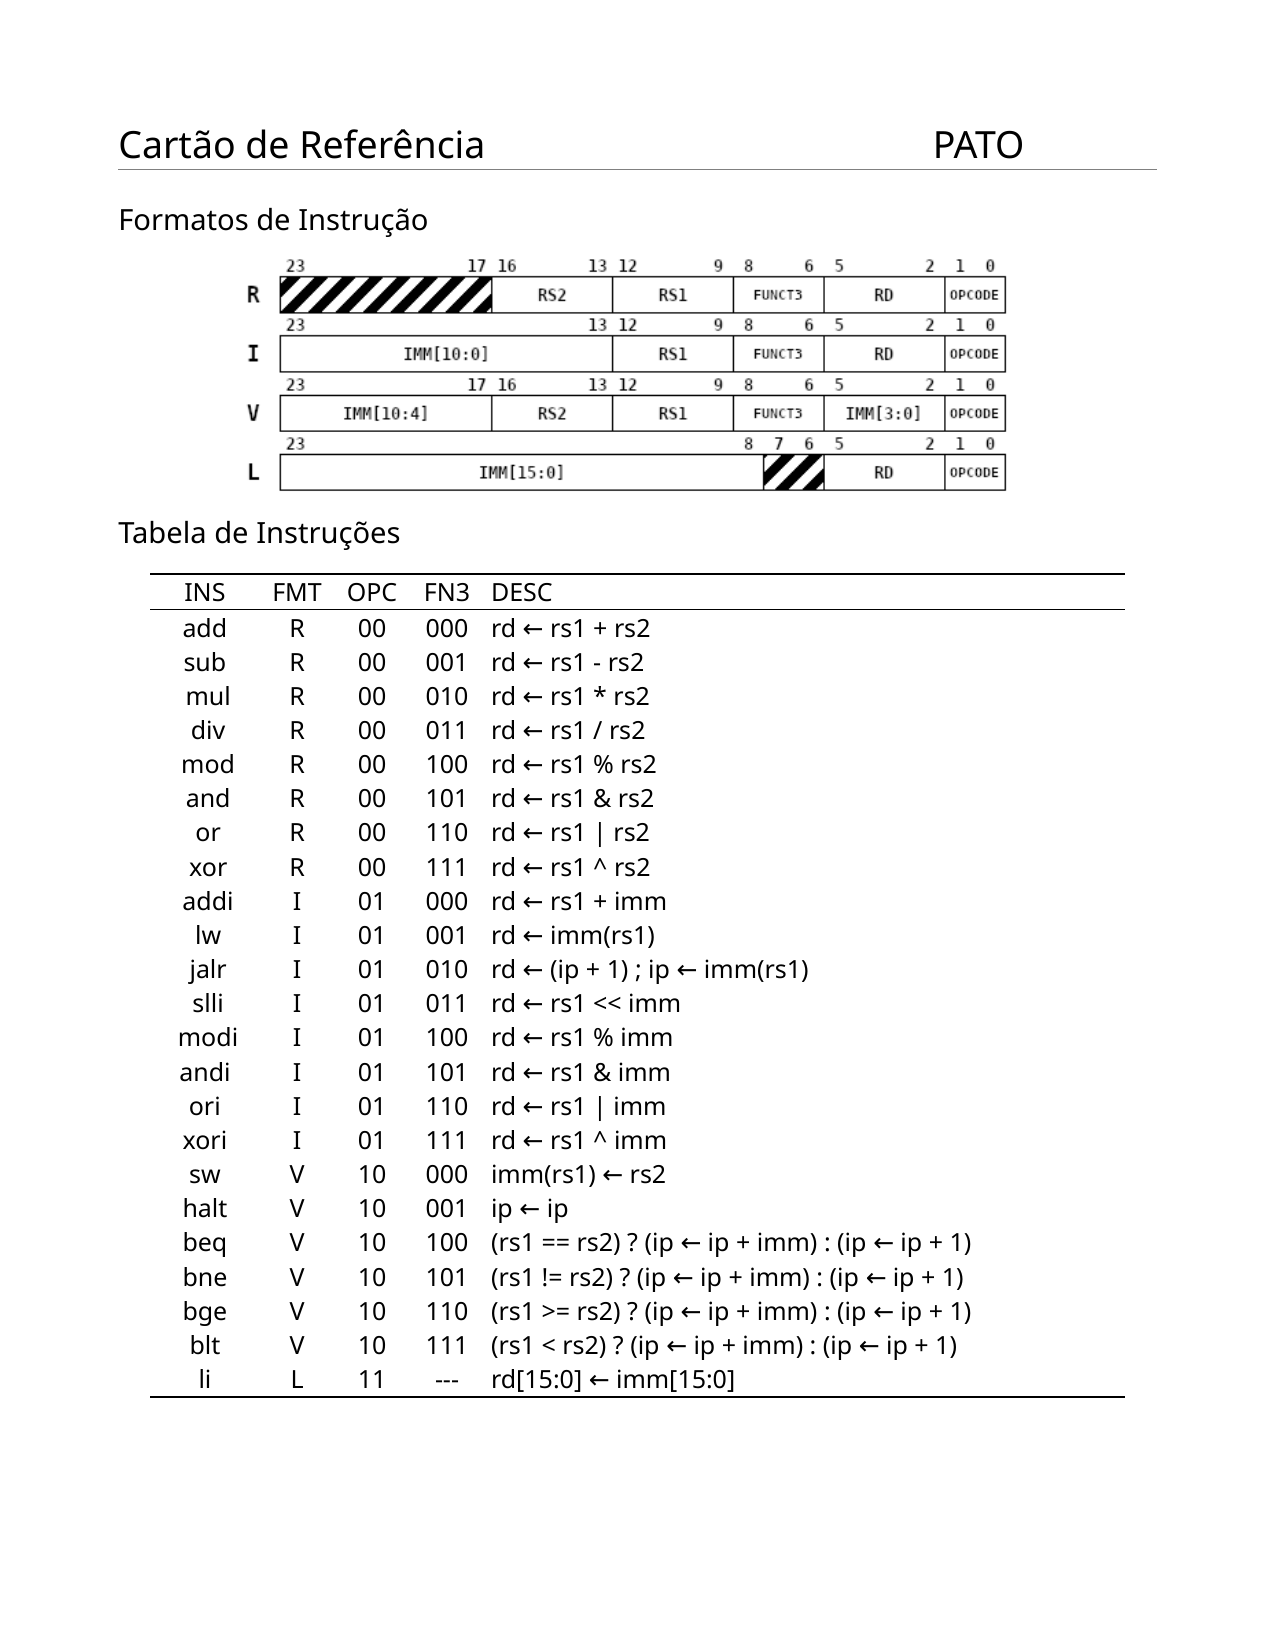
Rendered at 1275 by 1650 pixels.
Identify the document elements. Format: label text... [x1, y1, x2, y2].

table_cell 100 [409, 1020, 484, 1054]
table_cell rd ← rs1 | imm [484, 1089, 1125, 1123]
table_cell 010 [409, 952, 484, 986]
table_cell 01 [334, 1123, 409, 1157]
table_cell R [259, 781, 334, 815]
table_cell div [150, 713, 259, 747]
table_cell I [259, 1020, 334, 1054]
table_cell 011 [409, 713, 484, 747]
table_cell beq [150, 1225, 259, 1259]
table_cell rd ← rs1 & imm [484, 1054, 1125, 1088]
table_cell mod [150, 747, 259, 781]
table_cell R [259, 679, 334, 713]
table_cell 000 [409, 1157, 484, 1191]
table_cell rd ← rs1 % imm [484, 1020, 1125, 1054]
table_cell andi [150, 1054, 259, 1088]
table_cell rd ← rs1 * rs2 [484, 679, 1125, 713]
table_cell I [259, 986, 334, 1020]
table_cell 101 [409, 1054, 484, 1088]
table_cell mul [150, 679, 259, 713]
table_cell 001 [409, 1191, 484, 1225]
table_cell I [259, 918, 334, 952]
table_cell lw [150, 918, 259, 952]
table_cell bne [150, 1259, 259, 1293]
table_cell rd ← rs1 + imm [484, 884, 1125, 918]
table_header FMT [259, 575, 334, 609]
table_cell I [259, 884, 334, 918]
table_cell (rs1 >= rs2) ? (ip ← ip + imm) : (ip ← ip + 1) [484, 1294, 1125, 1328]
table_cell rd ← rs1 + rs2 [484, 610, 1125, 644]
table_cell or [150, 815, 259, 849]
table_cell 00 [334, 679, 409, 713]
table_cell I [259, 1054, 334, 1088]
table_cell V [259, 1328, 334, 1362]
table_cell 00 [334, 849, 409, 883]
table_cell R [259, 713, 334, 747]
table_cell 10 [334, 1157, 409, 1191]
table_cell --- [409, 1362, 484, 1396]
table_header OPC [334, 575, 409, 609]
table_cell rd ← rs1 & rs2 [484, 781, 1125, 815]
table_cell 00 [334, 781, 409, 815]
table_cell R [259, 747, 334, 781]
table_cell rd ← rs1 ^ rs2 [484, 849, 1125, 883]
table_cell sw [150, 1157, 259, 1191]
table_cell 00 [334, 610, 409, 644]
table_cell 001 [409, 918, 484, 952]
table_cell 10 [334, 1225, 409, 1259]
table_cell 11 [334, 1362, 409, 1396]
table_cell I [259, 1089, 334, 1123]
table_cell rd ← rs1 << imm [484, 986, 1125, 1020]
table_cell 10 [334, 1328, 409, 1362]
table_cell 000 [409, 884, 484, 918]
table_cell 110 [409, 1089, 484, 1123]
table_header INS [150, 575, 259, 609]
table_cell 01 [334, 1020, 409, 1054]
table_cell I [259, 1123, 334, 1157]
table_cell 100 [409, 1225, 484, 1259]
table_cell rd ← imm(rs1) [484, 918, 1125, 952]
table_cell 101 [409, 1259, 484, 1293]
table_cell addi [150, 884, 259, 918]
table_cell V [259, 1225, 334, 1259]
table_cell and [150, 781, 259, 815]
table_cell bge [150, 1294, 259, 1328]
table_cell add [150, 610, 259, 644]
table_cell rd ← rs1 / rs2 [484, 713, 1125, 747]
table_cell R [259, 815, 334, 849]
table_cell 001 [409, 644, 484, 678]
table_cell 111 [409, 1328, 484, 1362]
table_cell 011 [409, 986, 484, 1020]
table_cell 010 [409, 679, 484, 713]
table_cell (rs1 == rs2) ? (ip ← ip + imm) : (ip ← ip + 1) [484, 1225, 1125, 1259]
table_cell sub [150, 644, 259, 678]
table_cell xor [150, 849, 259, 883]
table_cell 00 [334, 644, 409, 678]
table_cell ori [150, 1089, 259, 1123]
table_cell 01 [334, 952, 409, 986]
table_cell xori [150, 1123, 259, 1157]
table_cell modi [150, 1020, 259, 1054]
table_cell 110 [409, 1294, 484, 1328]
table_cell 01 [334, 1054, 409, 1088]
table_cell rd ← rs1 | rs2 [484, 815, 1125, 849]
text Formatos de Instrução [118, 199, 1157, 239]
table_cell li [150, 1362, 259, 1396]
table_cell rd ← rs1 % rs2 [484, 747, 1125, 781]
table_cell 101 [409, 781, 484, 815]
table_cell (rs1 < rs2) ? (ip ← ip + imm) : (ip ← ip + 1) [484, 1328, 1125, 1362]
text Cartão de Referência PATO [118, 118, 1157, 169]
table_cell 111 [409, 1123, 484, 1157]
table_cell 00 [334, 713, 409, 747]
table_cell slli [150, 986, 259, 1020]
table_cell jalr [150, 952, 259, 986]
table_cell R [259, 610, 334, 644]
table_cell 110 [409, 815, 484, 849]
table_cell V [259, 1259, 334, 1293]
table_cell I [259, 952, 334, 986]
picture [230, 255, 1046, 513]
table_cell rd[15:0] ← imm[15:0] [484, 1362, 1125, 1396]
table_cell V [259, 1191, 334, 1225]
table_cell rd ← rs1 - rs2 [484, 644, 1125, 678]
table_cell 10 [334, 1259, 409, 1293]
table_cell V [259, 1157, 334, 1191]
table_header DESC [484, 575, 1125, 609]
table_cell 10 [334, 1294, 409, 1328]
table_cell R [259, 849, 334, 883]
table_cell rd ← (ip + 1) ; ip ← imm(rs1) [484, 952, 1125, 986]
table_cell 10 [334, 1191, 409, 1225]
table_cell 01 [334, 884, 409, 918]
table_cell 01 [334, 918, 409, 952]
table_cell 000 [409, 610, 484, 644]
table_cell 111 [409, 849, 484, 883]
table_cell ip ← ip [484, 1191, 1125, 1225]
table_cell halt [150, 1191, 259, 1225]
table_cell 01 [334, 1089, 409, 1123]
table_cell blt [150, 1328, 259, 1362]
table_cell L [259, 1362, 334, 1396]
table_cell (rs1 != rs2) ? (ip ← ip + imm) : (ip ← ip + 1) [484, 1259, 1125, 1293]
table_cell imm(rs1) ← rs2 [484, 1157, 1125, 1191]
table_cell 00 [334, 747, 409, 781]
table_cell V [259, 1294, 334, 1328]
text Tabela de Instruções [118, 259, 1157, 552]
table_cell 100 [409, 747, 484, 781]
table_header FN3 [409, 575, 484, 609]
table_cell rd ← rs1 ^ imm [484, 1123, 1125, 1157]
table_cell R [259, 644, 334, 678]
table_cell 00 [334, 815, 409, 849]
table_cell 01 [334, 986, 409, 1020]
